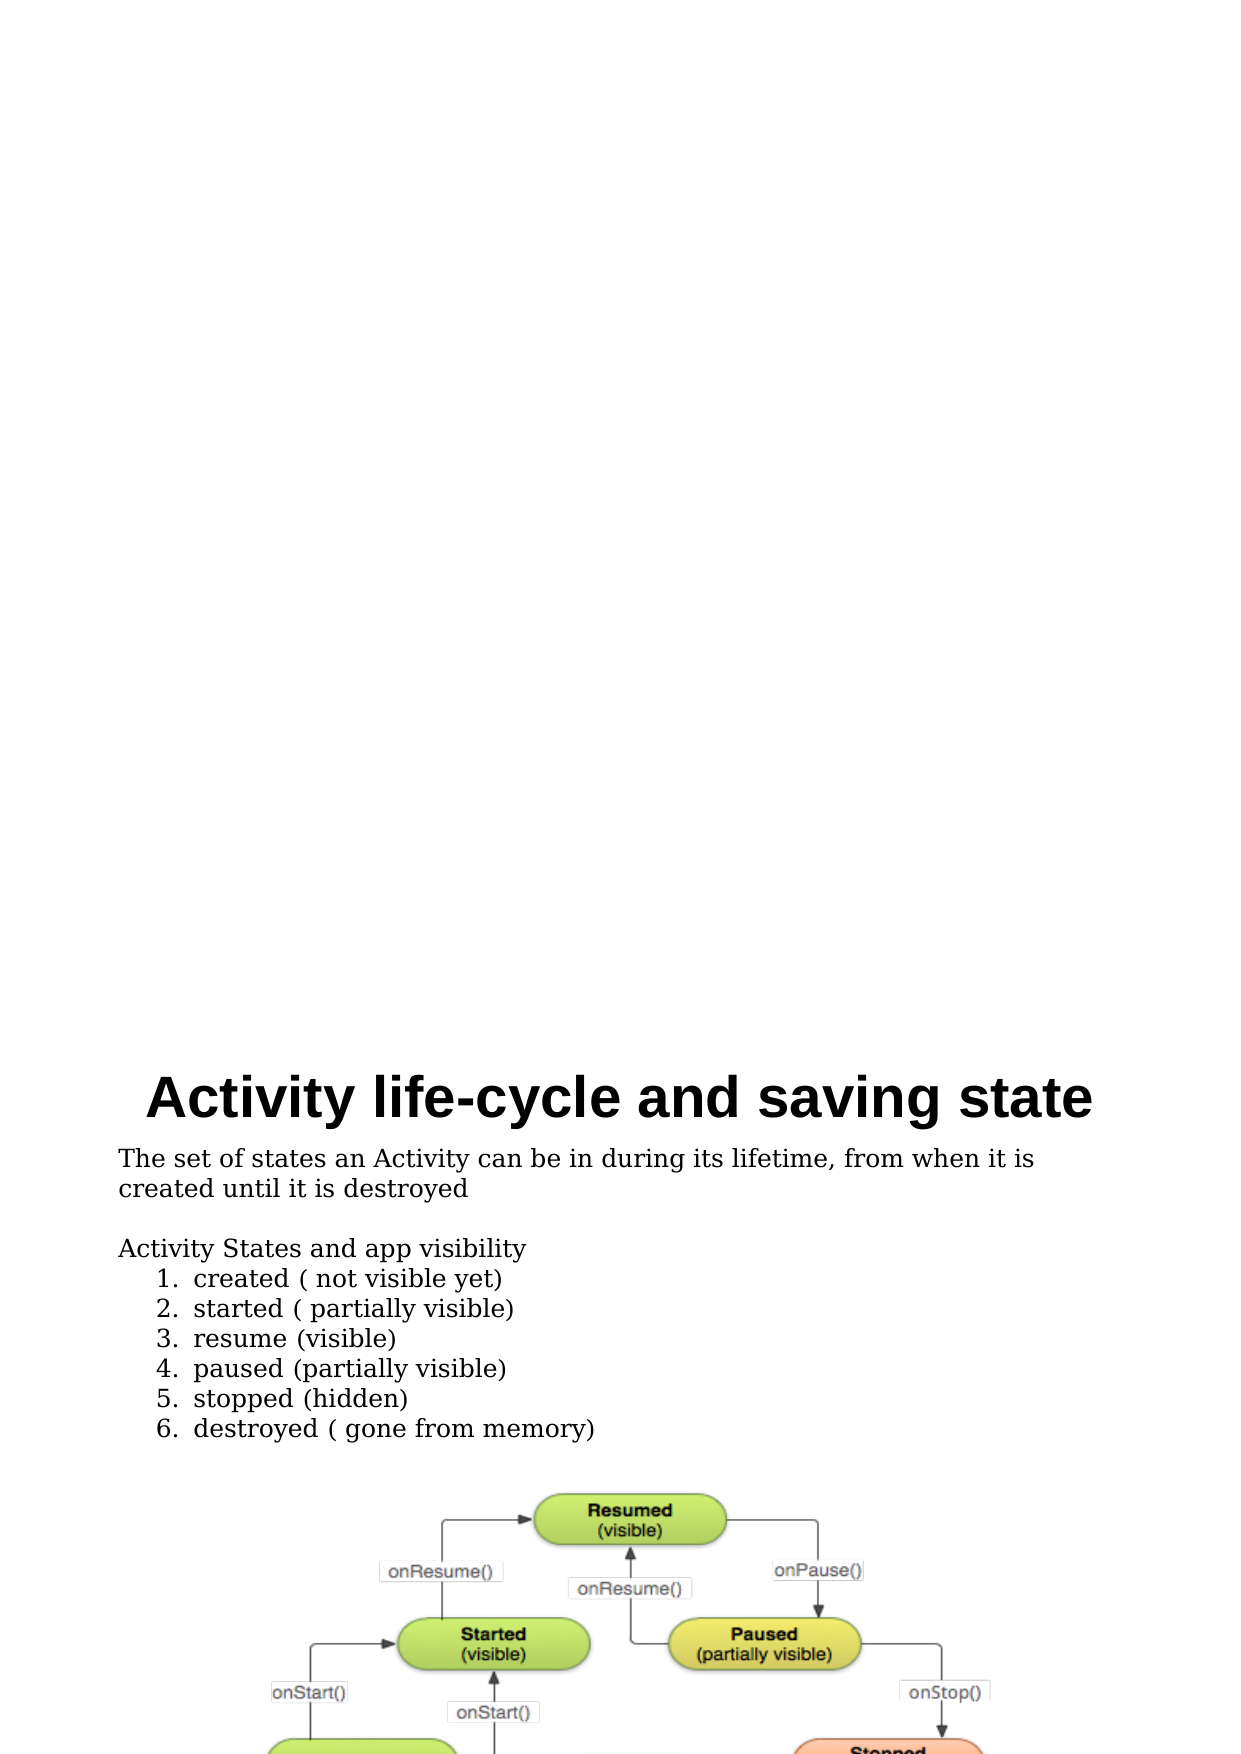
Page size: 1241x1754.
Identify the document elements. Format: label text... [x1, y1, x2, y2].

text Activity States and app visibility [118, 1233, 1122, 1263]
list started ( partially visible) [156, 1293, 1122, 1323]
list created ( not visible yet) [156, 1263, 1122, 1293]
list paused (partially visible) [156, 1353, 1122, 1383]
list resume (visible) [156, 1323, 1122, 1353]
list stopped (hidden) [156, 1383, 1122, 1413]
text The set of states an Activity can be in during its lifetime, from when it is created until it is destroyed [118, 1143, 1122, 1203]
title Activity life-cycle and saving state [118, 1063, 1122, 1130]
list destroyed ( gone from memory) [156, 1413, 1122, 1443]
picture [118, 1481, 1168, 1754]
